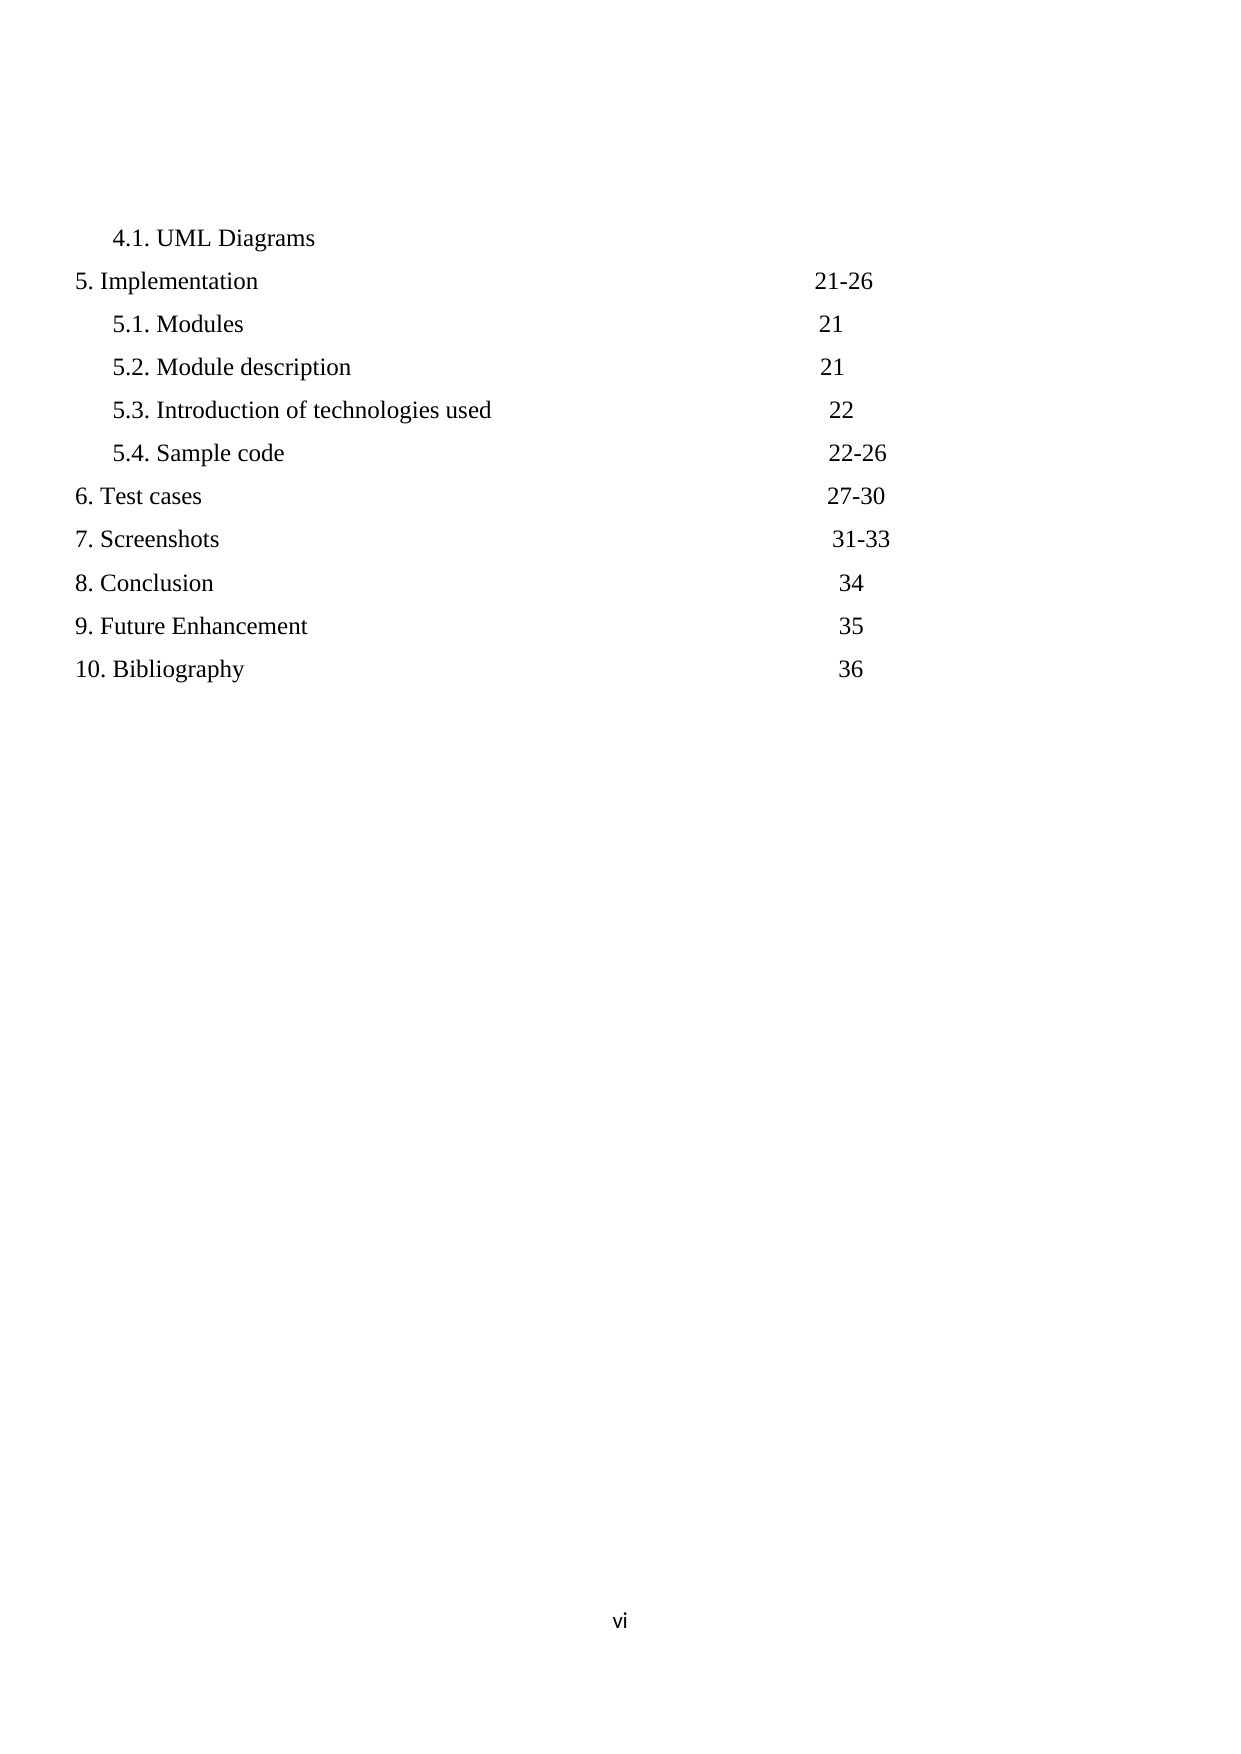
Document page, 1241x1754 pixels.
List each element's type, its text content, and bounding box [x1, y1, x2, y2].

text 5. Implementation 21-26 [75, 266, 1165, 294]
text 8. Conclusion 34 [75, 568, 1165, 596]
text 5.2. Module description 21 [75, 352, 1165, 381]
text 5.1. Modules 21 [75, 309, 1165, 338]
text 5.4. Sample code 22-26 [75, 438, 1165, 467]
text 9. Future Enhancement 35 [75, 611, 1165, 639]
text 6. Test cases 27-30 [75, 481, 1165, 510]
text 10. Bibliography 36 [75, 654, 1165, 683]
text 5.3. Introduction of technologies used 22 [75, 395, 1165, 424]
text 4.1. UML Diagrams [75, 223, 1165, 251]
text 7. Screenshots 31-33 [75, 524, 1165, 553]
